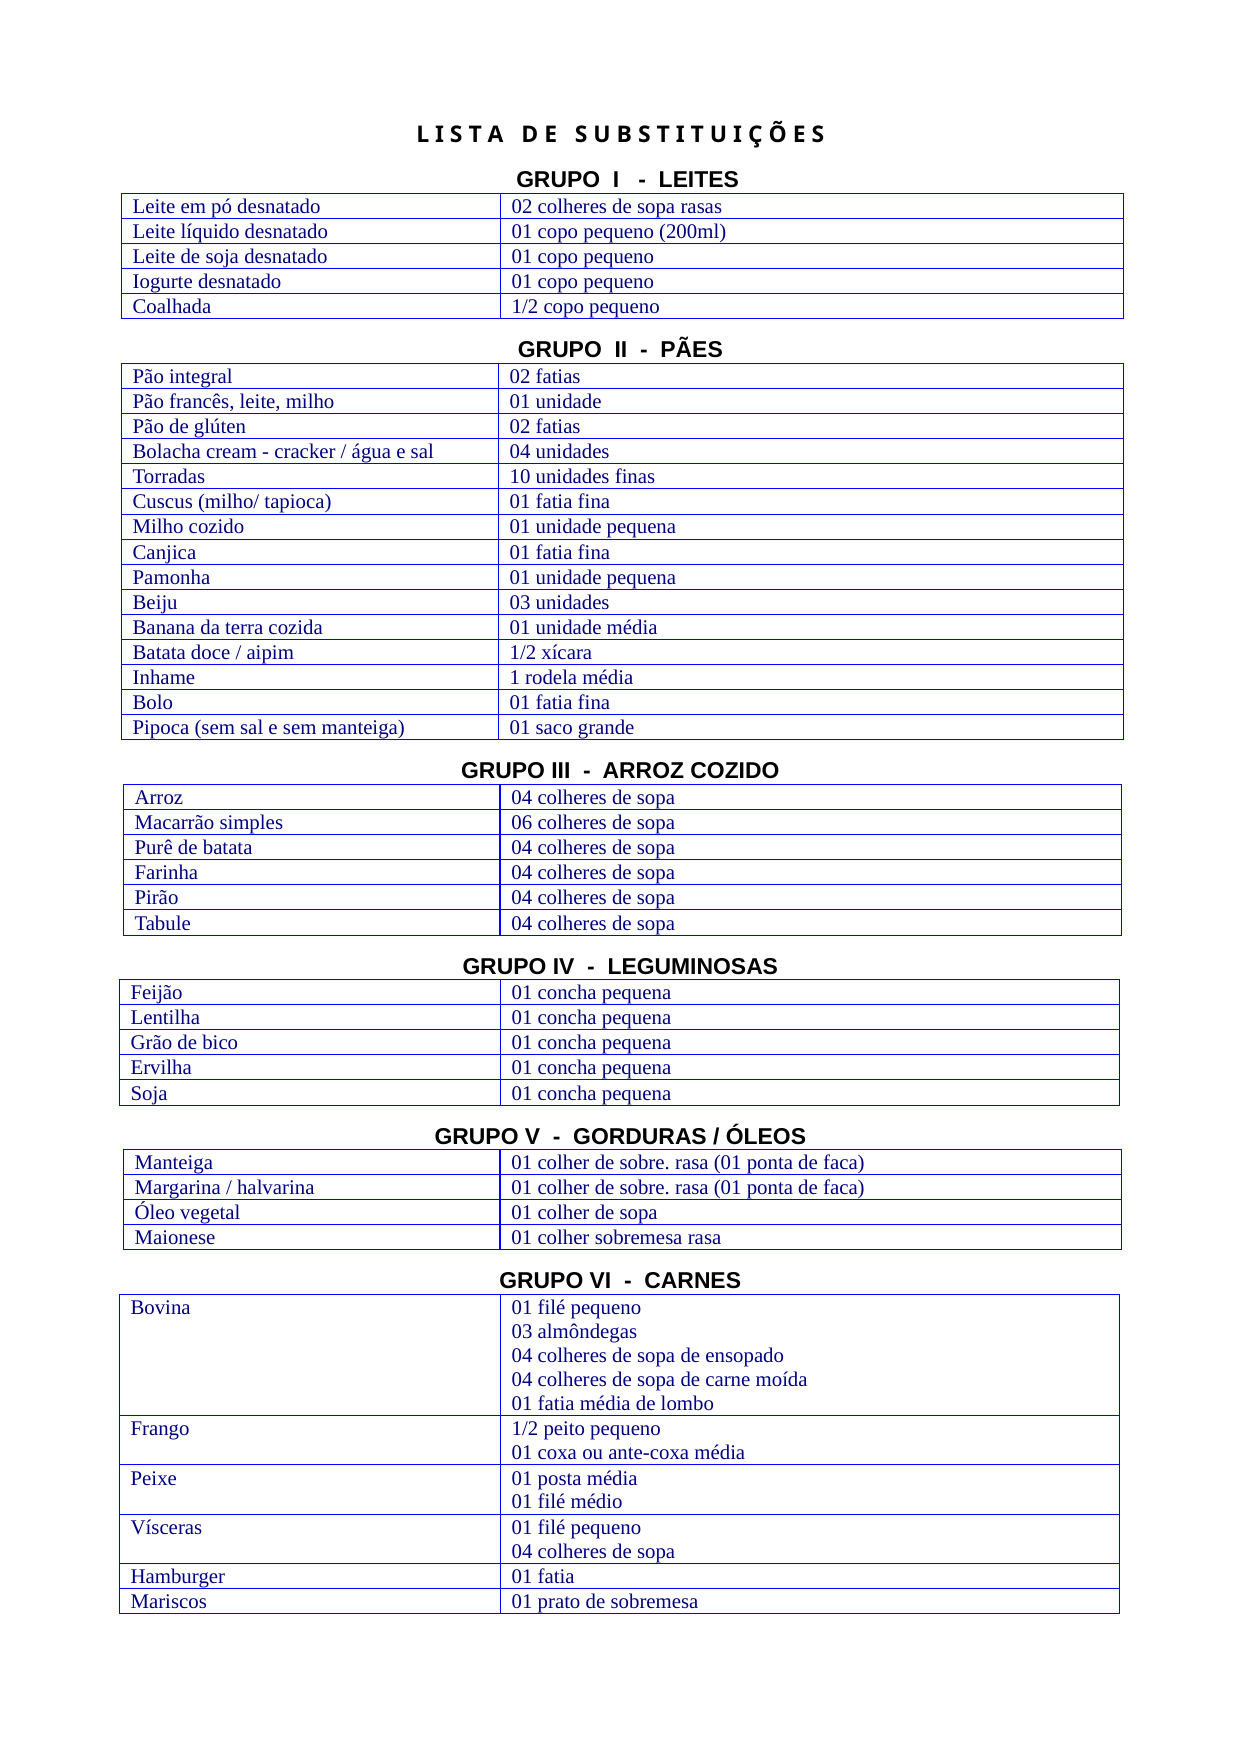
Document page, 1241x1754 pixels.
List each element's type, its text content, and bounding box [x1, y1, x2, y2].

table_cell 04 colheres de sopa [501, 835, 1121, 859]
table_cell Coalhada [122, 294, 500, 318]
table_cell Batata doce / aipim [122, 640, 498, 664]
table_cell Pipoca (sem sal e sem manteiga) [122, 715, 498, 739]
table_cell Grão de bico [120, 1030, 500, 1054]
table_header Manteiga [124, 1150, 499, 1174]
table_cell 06 colheres de sopa [501, 810, 1121, 834]
table_cell 1 rodela média [499, 665, 1123, 689]
table_cell 01 posta média 01 filé médio [501, 1465, 1119, 1513]
table_cell 01 fatia [501, 1564, 1119, 1588]
table_cell 1/2 peito pequeno 01 coxa ou ante-coxa média [501, 1416, 1119, 1464]
table_cell Margarina / halvarina [124, 1175, 499, 1199]
table_cell 01 copo pequeno [501, 269, 1123, 293]
table_cell 01 concha pequena [501, 1080, 1119, 1104]
table_header 01 concha pequena [501, 980, 1119, 1004]
table_cell Milho cozido [122, 515, 498, 538]
text GRUPO VI - CARNES [118, 1267, 1122, 1294]
table_cell 01 fatia fina [499, 540, 1123, 564]
table_cell 01 copo pequeno [501, 244, 1123, 268]
table_cell 01 prato de sobremesa [501, 1589, 1119, 1613]
table_cell 02 fatias [499, 414, 1123, 438]
table_cell Farinha [124, 860, 499, 884]
table_cell 03 unidades [499, 590, 1123, 614]
table_cell Inhame [122, 665, 498, 689]
table_header Bovina [120, 1295, 500, 1415]
table_cell Maionese [124, 1225, 499, 1249]
table_cell 01 unidade média [499, 615, 1123, 639]
table_cell 04 colheres de sopa [501, 860, 1121, 884]
table_header 01 colher de sobre. rasa (01 ponta de faca) [501, 1150, 1121, 1174]
text GRUPO I - LEITES [118, 166, 1137, 193]
table_header 01 filé pequeno 03 almôndegas 04 colheres de sopa de ensopado 04 colheres de sopa de carne moída 01 fatia média de lombo [501, 1295, 1119, 1415]
table_cell 01 fatia fina [499, 690, 1123, 714]
table_cell 01 unidade [499, 389, 1123, 413]
table_cell 01 saco grande [499, 715, 1123, 739]
text GRUPO V - GORDURAS / ÓLEOS [118, 1123, 1122, 1149]
table_cell Pão de glúten [122, 414, 498, 438]
table_header Leite em pó desnatado [122, 194, 500, 218]
table_header 02 fatias [499, 364, 1123, 388]
table_cell 10 unidades finas [499, 464, 1123, 488]
table_header 02 colheres de sopa rasas [501, 194, 1123, 218]
table_cell Soja [120, 1080, 500, 1104]
table_cell 04 colheres de sopa [501, 885, 1121, 909]
table_cell Ervilha [120, 1055, 500, 1079]
table_cell Frango [120, 1416, 500, 1464]
table_cell Pão francês, leite, milho [122, 389, 498, 413]
table_header 04 colheres de sopa [501, 785, 1121, 809]
table_cell 01 filé pequeno 04 colheres de sopa [501, 1515, 1119, 1563]
table_cell Leite líquido desnatado [122, 219, 500, 243]
table_cell Pirão [124, 885, 499, 909]
table_cell Hamburger [120, 1564, 500, 1588]
text L I S T A D E S U B S T I T U I Ç Õ E S [131, 118, 1109, 149]
table_cell Cuscus (milho/ tapioca) [122, 489, 498, 513]
table_cell Leite de soja desnatado [122, 244, 500, 268]
table_cell Canjica [122, 540, 498, 564]
table_cell 04 unidades [499, 439, 1123, 463]
table_cell Macarrão simples [124, 810, 499, 834]
table_cell Tabule [124, 910, 499, 934]
table_cell Pamonha [122, 565, 498, 589]
table_cell 01 colher de sopa [501, 1200, 1121, 1224]
text GRUPO III - ARROZ COZIDO [118, 757, 1122, 784]
table_cell Lentilha [120, 1005, 500, 1029]
table_cell Bolacha cream - cracker / água e sal [122, 439, 498, 463]
table_cell Vísceras [120, 1515, 500, 1563]
table_cell 01 concha pequena [501, 1055, 1119, 1079]
table_cell Bolo [122, 690, 498, 714]
table_cell 1/2 copo pequeno [501, 294, 1123, 318]
table_cell 04 colheres de sopa [501, 910, 1121, 934]
table_header Arroz [124, 785, 499, 809]
table_cell 1/2 xícara [499, 640, 1123, 664]
table_cell Beiju [122, 590, 498, 614]
text GRUPO II - PÃES [118, 336, 1122, 363]
table_cell 01 colher de sobre. rasa (01 ponta de faca) [501, 1175, 1121, 1199]
table_cell Mariscos [120, 1589, 500, 1613]
table_cell Iogurte desnatado [122, 269, 500, 293]
table_cell Torradas [122, 464, 498, 488]
table_cell Purê de batata [124, 835, 499, 859]
table_cell 01 unidade pequena [499, 565, 1123, 589]
table_cell Peixe [120, 1465, 500, 1513]
table_cell 01 concha pequena [501, 1030, 1119, 1054]
table_cell 01 unidade pequena [499, 515, 1123, 538]
table_header Pão integral [122, 364, 498, 388]
table_header Feijão [120, 980, 500, 1004]
table_cell 01 fatia fina [499, 489, 1123, 513]
table_cell Banana da terra cozida [122, 615, 498, 639]
table_cell 01 concha pequena [501, 1005, 1119, 1029]
text GRUPO IV - LEGUMINOSAS [118, 953, 1122, 979]
table_cell 01 copo pequeno (200ml) [501, 219, 1123, 243]
table_cell Óleo vegetal [124, 1200, 499, 1224]
table_cell 01 colher sobremesa rasa [501, 1225, 1121, 1249]
